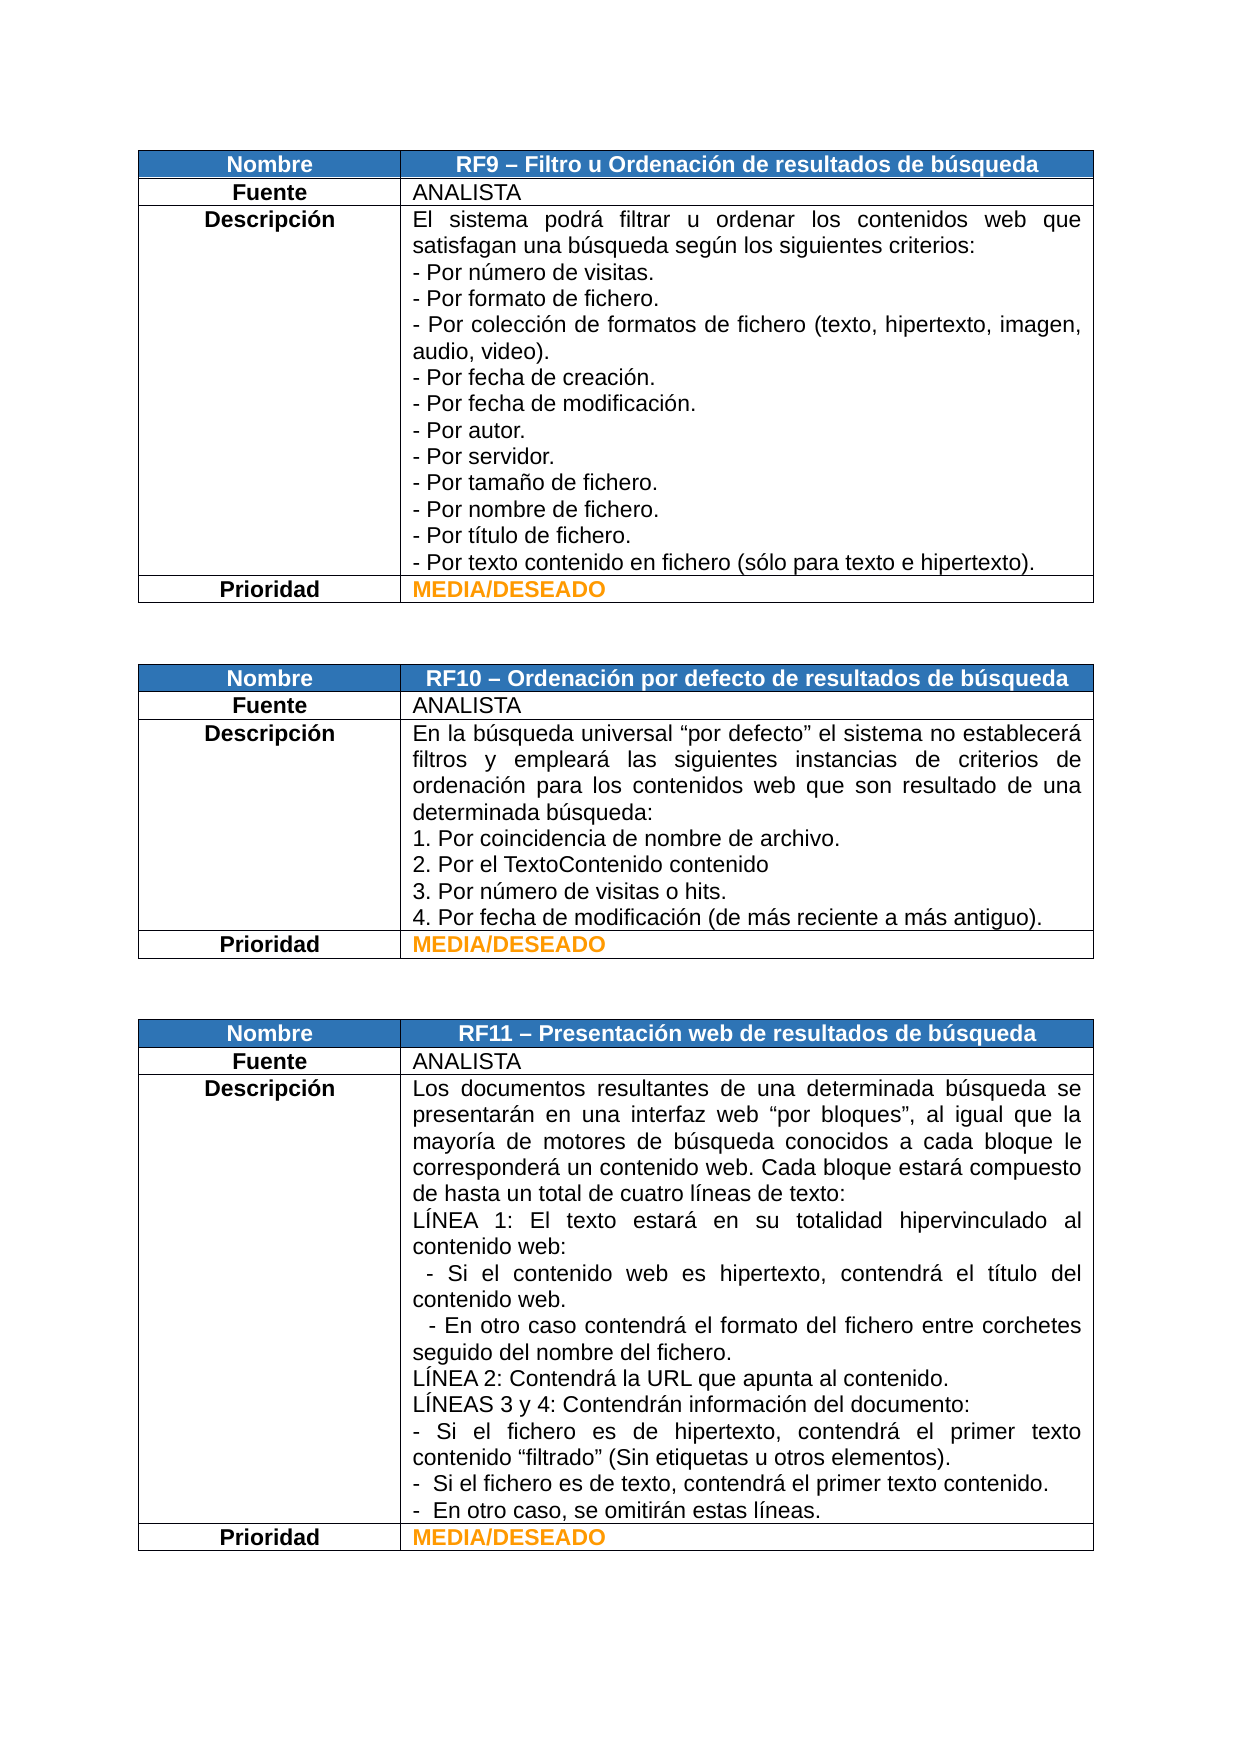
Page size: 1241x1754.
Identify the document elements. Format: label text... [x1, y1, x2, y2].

table_cell Descripción [139, 1075, 400, 1523]
table_header RF9 – Filtro u Ordenación de resultados de búsqueda [401, 151, 1093, 177]
table_cell El sistema podrá filtrar u ordenar los contenidos web que satisfagan una búsqueda según los siguientes criterios: - Por número de visitas. - Por formato de fichero. - Por colección de formatos de fichero (texto, hipertexto, imagen, audio, video). - Por fecha de creación. - Por fecha de modificación. - Por autor. - Por servidor. - Por tamaño de fichero. - Por nombre de fichero. - Por título de fichero. - Por texto contenido en fichero (sólo para texto e hipertexto). [401, 206, 1093, 575]
table_cell Fuente [139, 1048, 400, 1074]
table_cell ANALISTA [401, 1048, 1093, 1074]
table_cell Fuente [139, 179, 400, 205]
table_header RF11 – Presentación web de resultados de búsqueda [401, 1020, 1093, 1047]
table_cell ANALISTA [401, 179, 1093, 205]
table_cell MEDIA/DESEADO [401, 576, 1093, 602]
table_cell Prioridad [139, 1524, 400, 1550]
table_header Nombre [139, 1020, 400, 1047]
table_cell ANALISTA [401, 692, 1093, 718]
table_cell Descripción [139, 720, 400, 930]
table_cell Descripción [139, 206, 400, 575]
table_cell En la búsqueda universal “por defecto” el sistema no establecerá filtros y empleará las siguientes instancias de criterios de ordenación para los contenidos web que son resultado de una determinada búsqueda: 1. Por coincidencia de nombre de archivo. 2. Por el TextoContenido contenido 3. Por número de visitas o hits. 4. Por fecha de modificación (de más reciente a más antiguo). [401, 720, 1093, 930]
table_cell Prioridad [139, 931, 400, 958]
table_header RF10 – Ordenación por defecto de resultados de búsqueda [401, 665, 1093, 691]
table_cell MEDIA/DESEADO [401, 931, 1093, 958]
table_cell MEDIA/DESEADO [401, 1524, 1093, 1550]
table_cell Prioridad [139, 576, 400, 602]
table_cell Fuente [139, 692, 400, 718]
table_header Nombre [139, 151, 400, 177]
table_cell Los documentos resultantes de una determinada búsqueda se presentarán en una interfaz web “por bloques”, al igual que la mayoría de motores de búsqueda conocidos a cada bloque le corresponderá un contenido web. Cada bloque estará compuesto de hasta un total de cuatro líneas de texto: LÍNEA 1: El texto estará en su totalidad hipervinculado al contenido web: - Si el contenido web es hipertexto, contendrá el título del contenido web. - En otro caso contendrá el formato del fichero entre corchetes seguido del nombre del fichero. LÍNEA 2: Contendrá la URL que apunta al contenido. LÍNEAS 3 y 4: Contendrán información del documento: - Si el fichero es de hipertexto, contendrá el primer texto contenido “filtrado” (Sin etiquetas u otros elementos). - Si el fichero es de texto, contendrá el primer texto contenido. - En otro caso, se omitirán estas líneas. [401, 1075, 1093, 1523]
table_header Nombre [139, 665, 400, 691]
